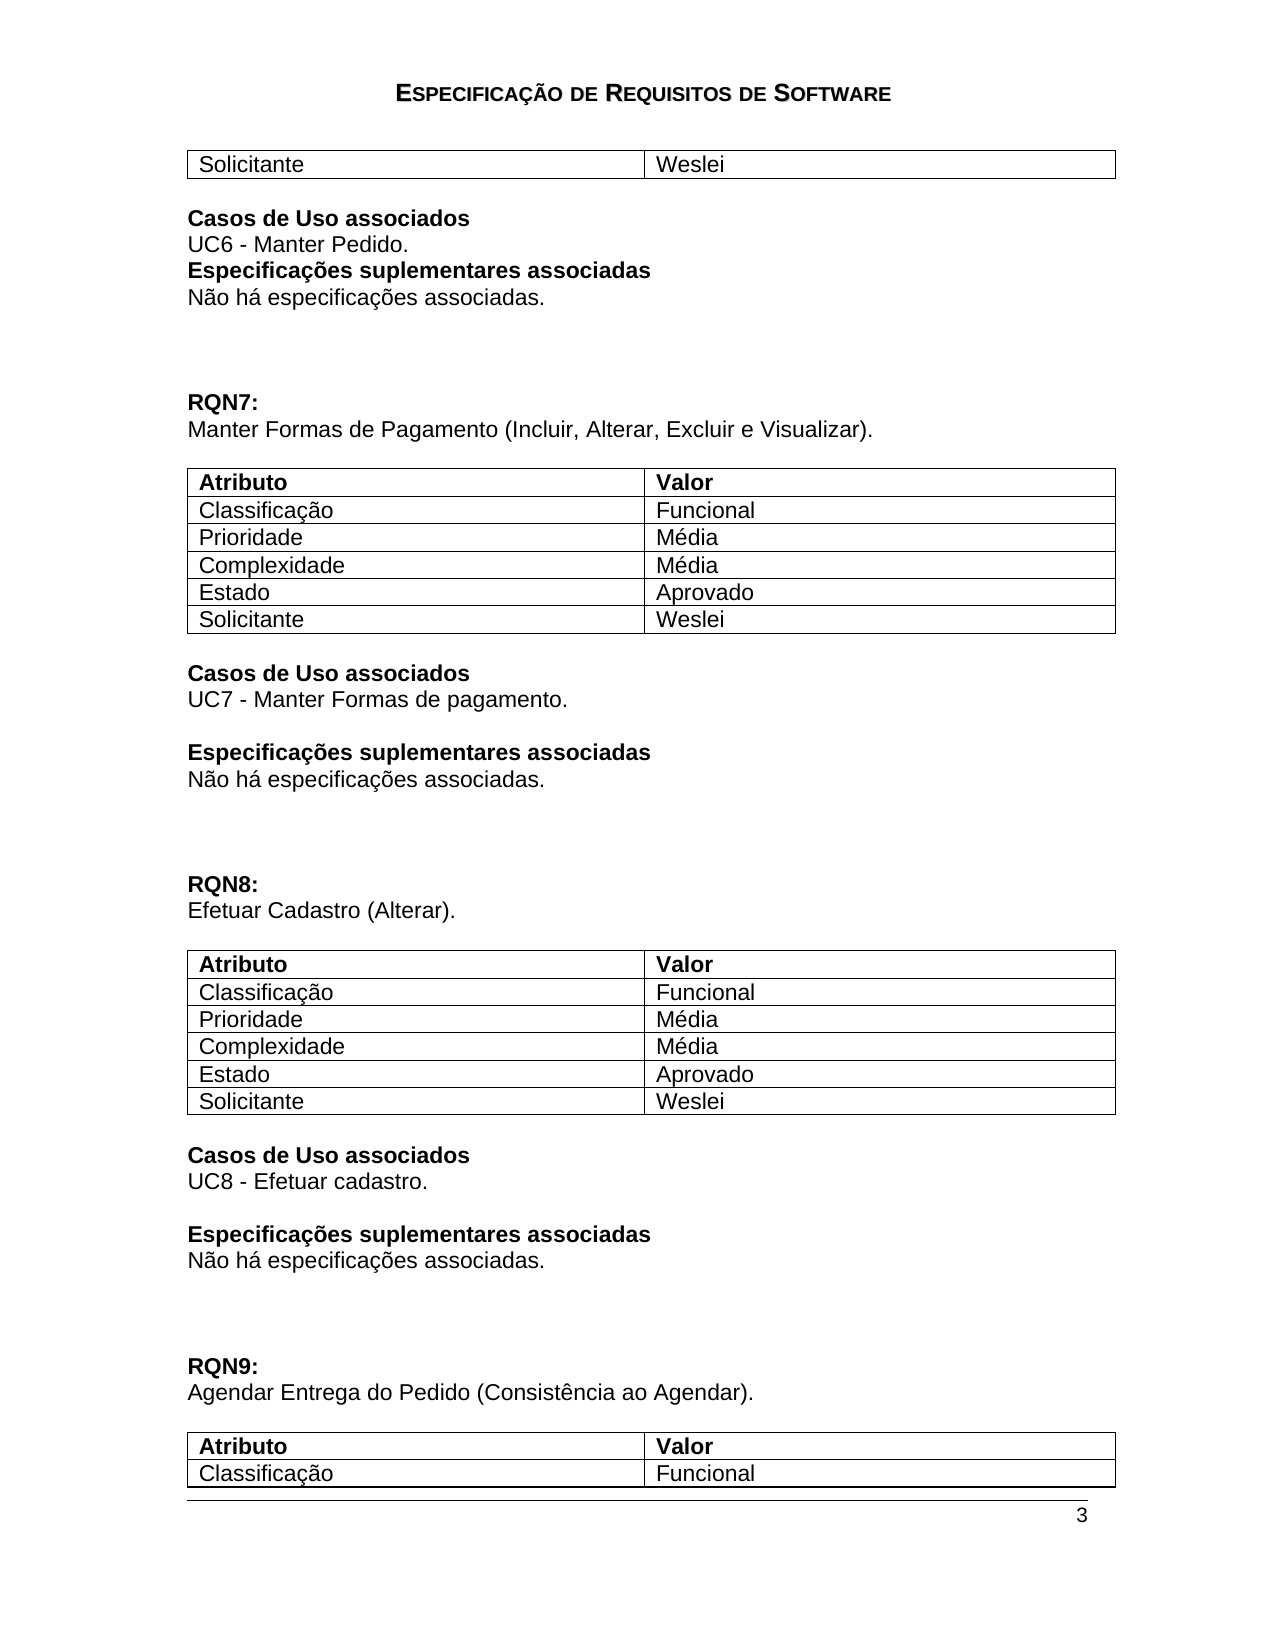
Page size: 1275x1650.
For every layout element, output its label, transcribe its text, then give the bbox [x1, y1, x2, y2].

table_header Valor [645, 1433, 1115, 1459]
text Efetuar Cadastro (Alterar). [187, 897, 1088, 924]
table_cell Prioridade [188, 1006, 644, 1032]
text RQN8: [187, 871, 1088, 897]
text Não há especificações associadas. [187, 1247, 1088, 1273]
table_cell Weslei [645, 1088, 1115, 1114]
table_cell Média [645, 552, 1115, 578]
table_header Valor [645, 469, 1115, 496]
table_cell Classificação [188, 497, 644, 523]
text Não há especificações associadas. [187, 284, 1088, 310]
table_cell Média [645, 524, 1115, 551]
table_cell Prioridade [188, 524, 644, 551]
table_cell Funcional [645, 497, 1115, 523]
text Casos de Uso associados [187, 660, 1088, 686]
table_cell Aprovado [645, 1061, 1115, 1087]
table_cell Solicitante [188, 606, 644, 633]
table_cell Média [645, 1006, 1115, 1032]
table_cell Classificação [188, 979, 644, 1005]
table_header Atributo [188, 1433, 644, 1459]
table_header Valor [645, 951, 1115, 977]
text Não há especificações associadas. [187, 766, 1088, 792]
table_cell Complexidade [188, 1033, 644, 1059]
table_cell Solicitante [188, 151, 644, 177]
text UC8 - Efetuar cadastro. [187, 1168, 1088, 1194]
table_cell Weslei [645, 606, 1115, 633]
text UC7 - Manter Formas de pagamento. [187, 686, 1088, 713]
text Especificações suplementares associadas [187, 257, 1088, 284]
table_header Atributo [188, 469, 644, 496]
table_cell Estado [188, 1061, 644, 1087]
table_cell Aprovado [645, 579, 1115, 605]
text RQN7: [187, 389, 1088, 416]
table_cell Classificação [188, 1460, 644, 1486]
text RQN9: [187, 1353, 1088, 1379]
text Especificações suplementares associadas [187, 739, 1088, 766]
text Casos de Uso associados [187, 205, 1088, 231]
text Manter Formas de Pagamento (Incluir, Alterar, Excluir e Visualizar). [187, 416, 1088, 442]
table_cell Complexidade [188, 552, 644, 578]
table_cell Estado [188, 579, 644, 605]
table_cell Média [645, 1033, 1115, 1059]
table_cell Weslei [645, 151, 1115, 177]
table_cell Funcional [645, 1460, 1115, 1486]
table_cell Funcional [645, 979, 1115, 1005]
table_cell Solicitante [188, 1088, 644, 1114]
text Especificações suplementares associadas [187, 1221, 1088, 1247]
text Agendar Entrega do Pedido (Consistência ao Agendar). [187, 1379, 1088, 1405]
table_header Atributo [188, 951, 644, 977]
text Casos de Uso associados [187, 1142, 1088, 1168]
text UC6 - Manter Pedido. [187, 231, 1088, 257]
